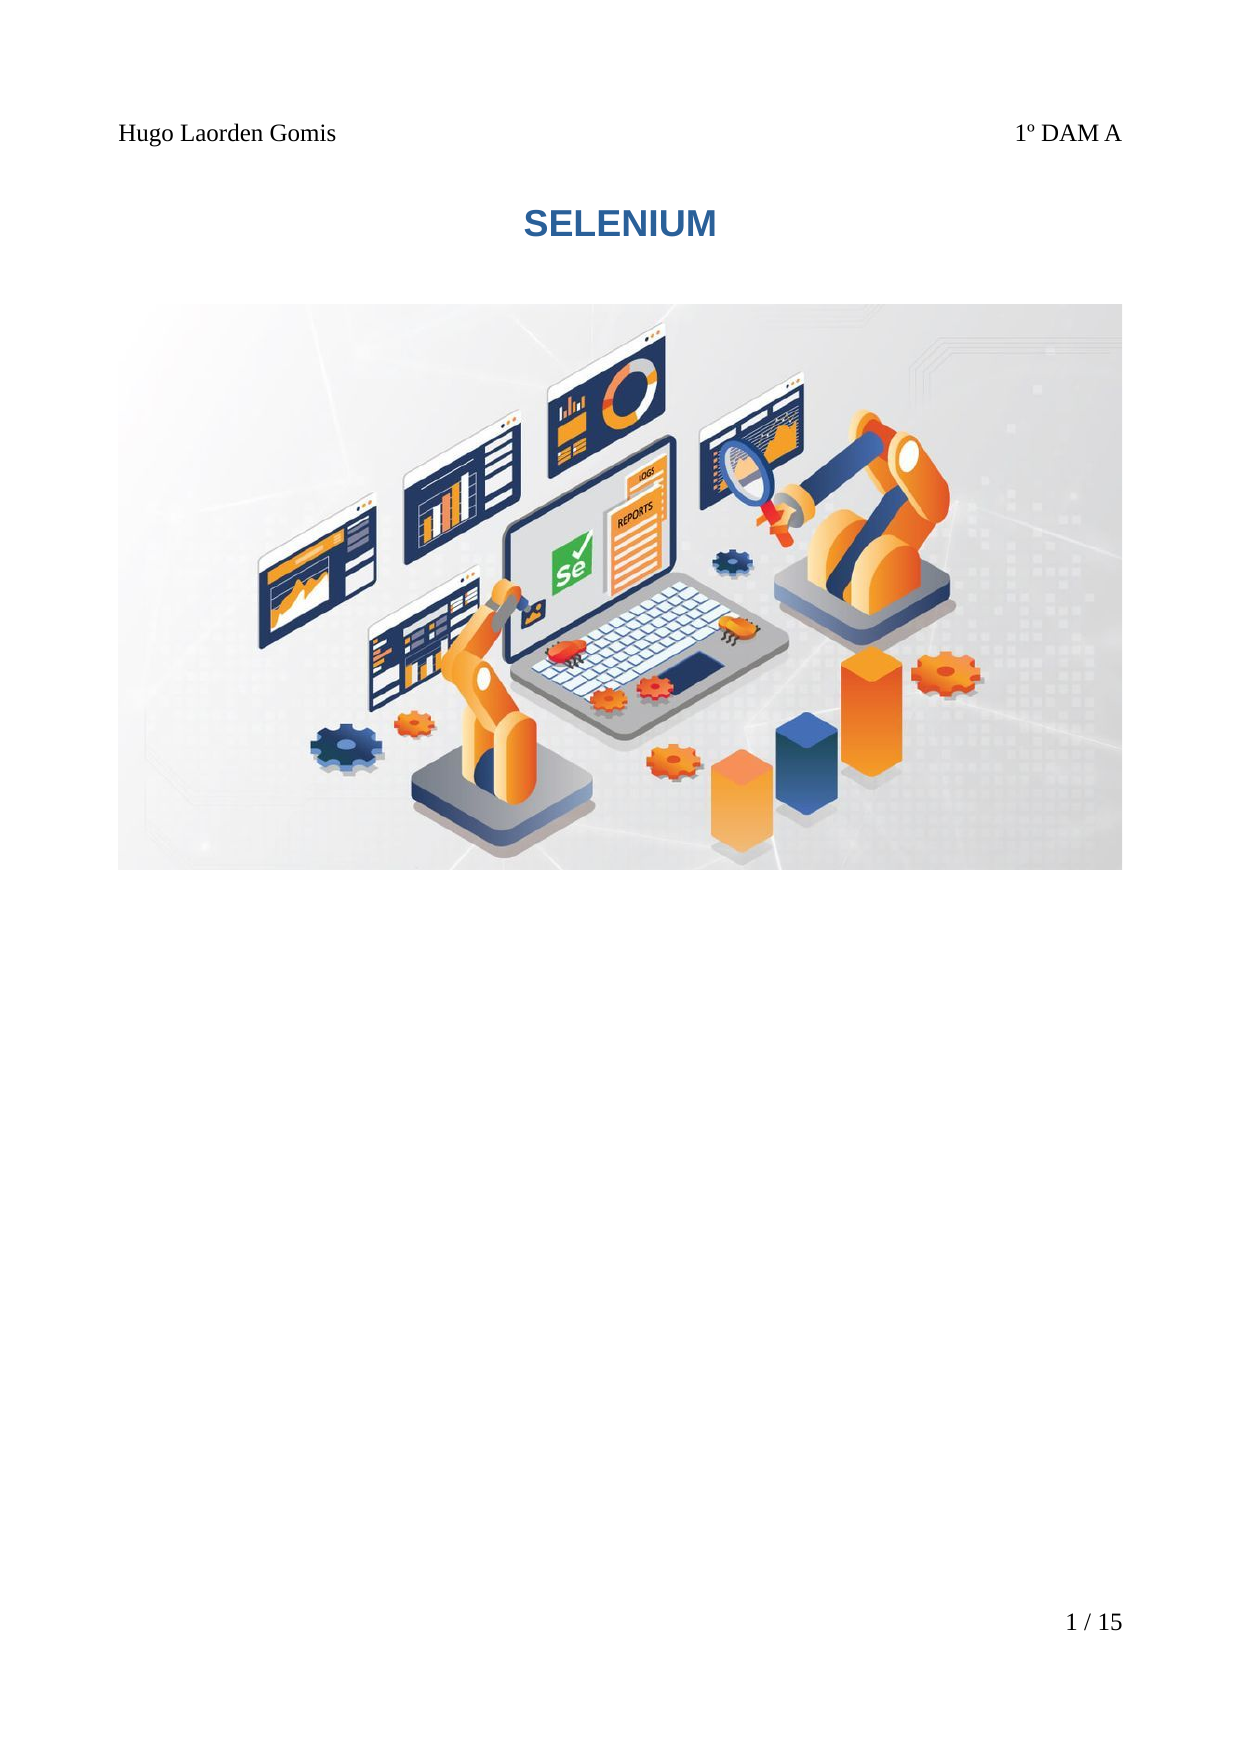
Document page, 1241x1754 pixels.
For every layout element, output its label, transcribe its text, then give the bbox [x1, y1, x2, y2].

picture [118, 304, 1123, 870]
subtitle SELENIUM [118, 201, 1122, 244]
